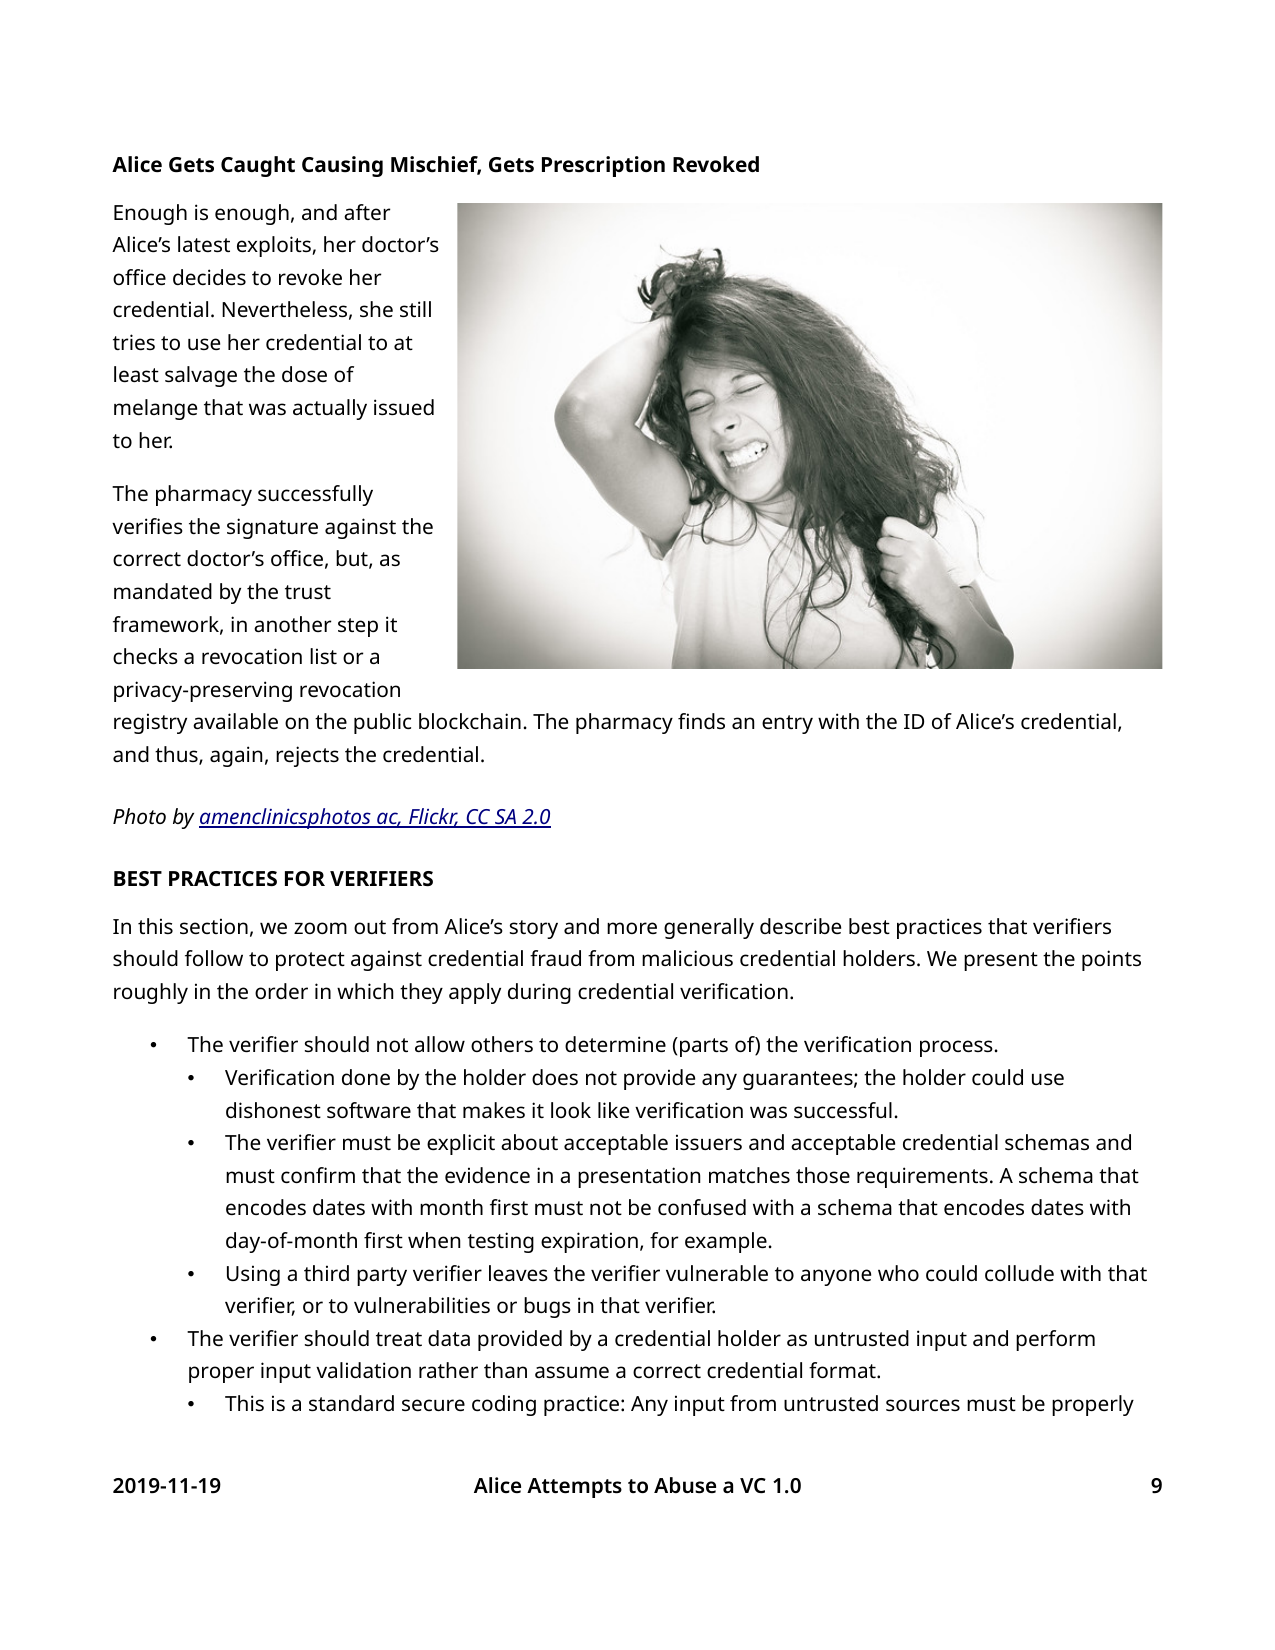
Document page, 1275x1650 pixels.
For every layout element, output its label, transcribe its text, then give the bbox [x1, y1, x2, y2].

text In this section, we zoom out from Alice’s story and more generally describe best practices that verifiers should follow to protect against credential fraud from malicious credential holders. We present the points roughly in the order in which they apply during credential verification. [112, 912, 1162, 1006]
list This is a standard secure coding practice: Any input from untrusted sources must be properly [187, 1389, 1162, 1418]
text Photo by amenclinicsphotos ac, Flickr, CC SA 2.0 [112, 802, 1162, 831]
text Enough is enough, and after Alice’s latest exploits, her doctor’s office decides to revoke her credential. Nevertheless, she still tries to use her credential to at least salvage the dose of melange that was actually issued to her. [112, 198, 1162, 454]
subtitle Best Practices for Verifiers [112, 864, 1162, 893]
text The pharmacy successfully verifies the signature against the correct doctor’s office, but, as mandated by the trust framework, in another step it checks a revocation list or a privacy-preserving revocation registry available on the public blockchain. The pharmacy finds an entry with the ID of Alice’s credential, and thus, again, rejects the credential. [112, 479, 1162, 768]
list Using a third party verifier leaves the verifier vulnerable to anyone who could collude with that verifier, or to vulnerabilities or bugs in that verifier. [187, 1259, 1162, 1320]
list The verifier should not allow others to determine (parts of) the verification process. [150, 1031, 1162, 1059]
picture [457, 203, 1163, 669]
subtitle Alice Gets Caught Causing Mischief, Gets Prescription Revoked [112, 150, 1162, 178]
list The verifier should treat data provided by a credential holder as untrusted input and perform proper input validation rather than assume a correct credential format. [150, 1324, 1162, 1385]
list Verification done by the holder does not provide any guarantees; the holder could use dishonest software that makes it look like verification was successful. [187, 1063, 1162, 1124]
list The verifier must be explicit about acceptable issuers and acceptable credential schemas and must confirm that the evidence in a presentation matches those requirements. A schema that encodes dates with month first must not be confused with a schema that encodes dates with day-of-month first when testing expiration, for example. [187, 1128, 1162, 1254]
